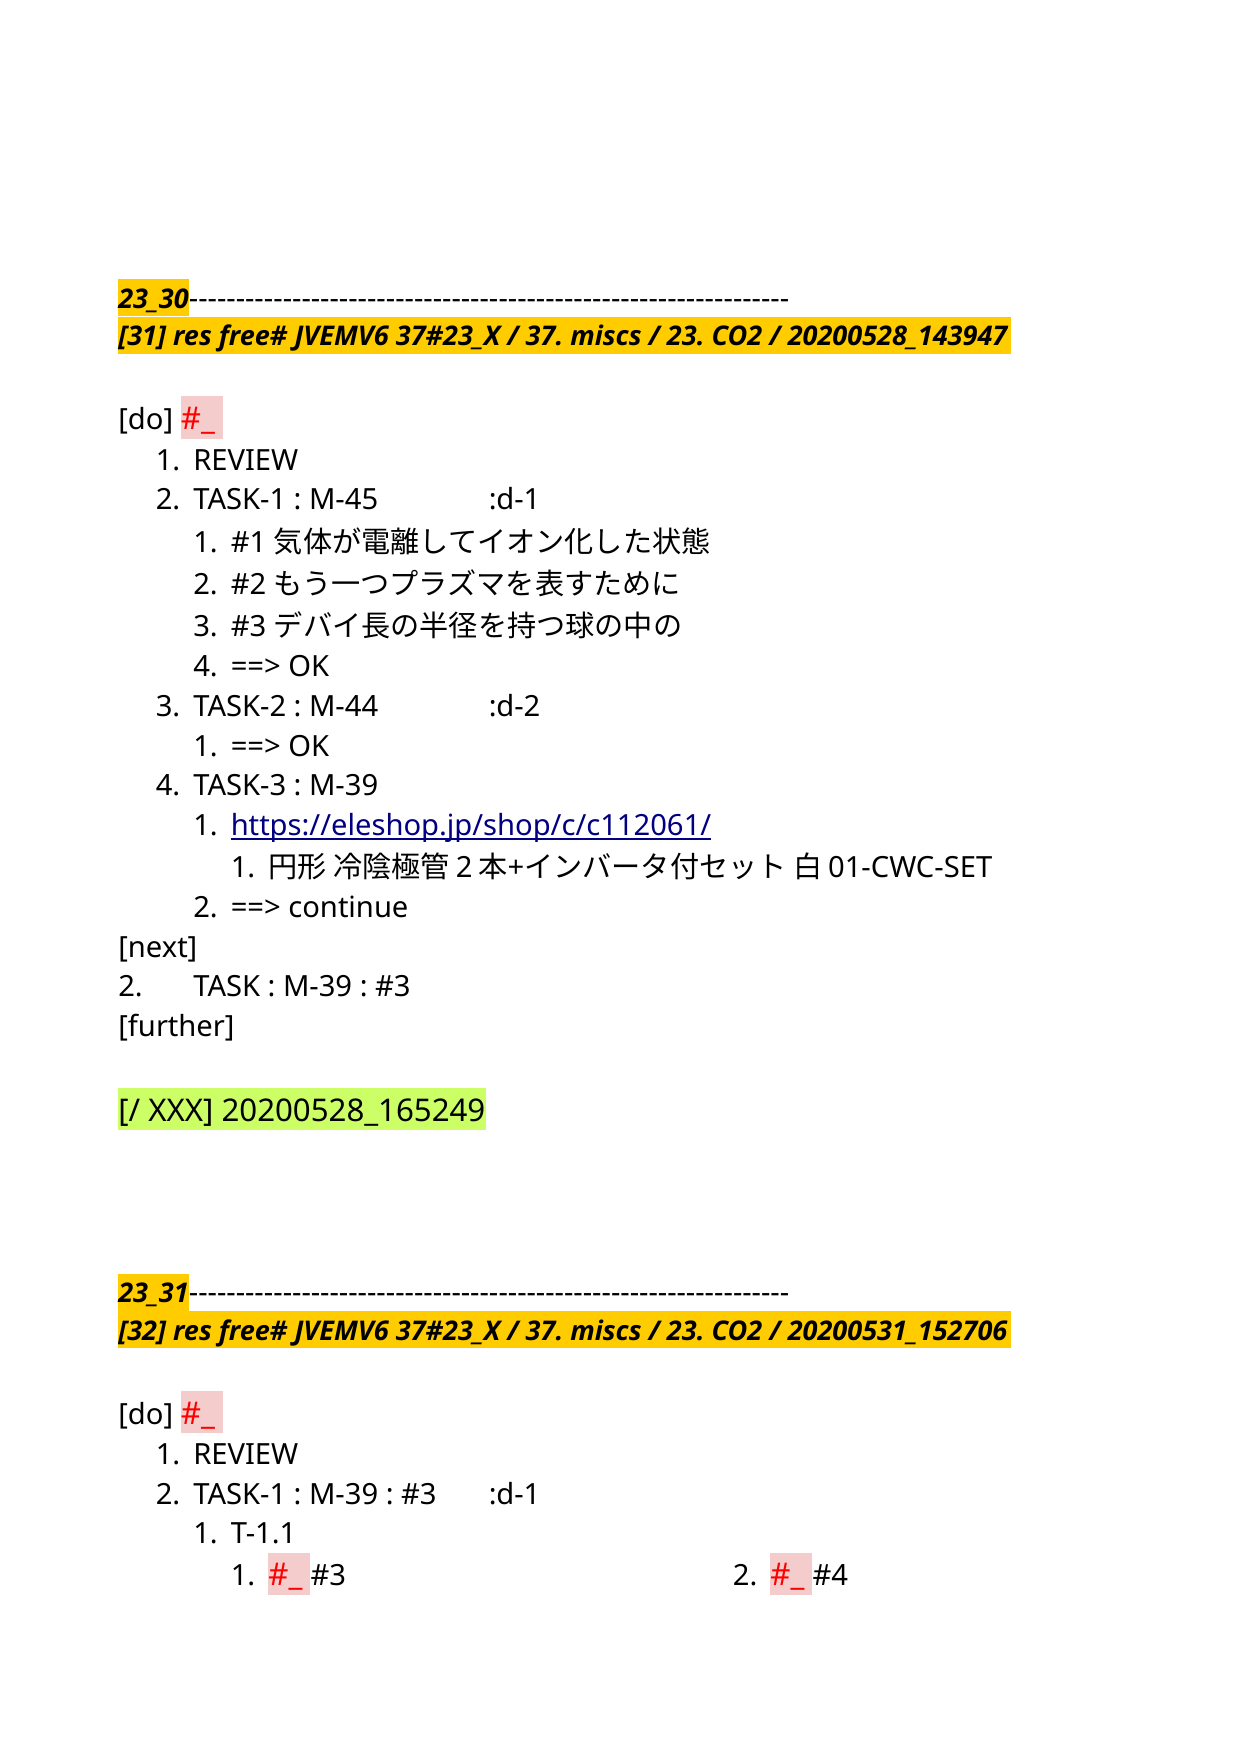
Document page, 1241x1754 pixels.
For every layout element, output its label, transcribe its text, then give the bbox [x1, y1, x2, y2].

text 23_30---------------------------------------------------------------- [118, 277, 1122, 317]
list ==> continue [193, 886, 1122, 926]
text [next] [118, 926, 1122, 966]
list #_ #4 [733, 1552, 1122, 1595]
text [32] res free# JVEMV6 37#23_X / 37. miscs / 23. CO2 / 20200531_152706 [118, 1311, 1122, 1348]
list T-1.1 [193, 1513, 1122, 1552]
list ==> OK [193, 725, 1122, 764]
text [further] [118, 1005, 1122, 1045]
text [/ XXX] 20200528_165249 [118, 1045, 1122, 1130]
list TASK : M-39 : #3 [118, 966, 1122, 1005]
list TASK-2 : M-44 :d-2 [156, 685, 1122, 725]
text [31] res free# JVEMV6 37#23_X / 37. miscs / 23. CO2 / 20200528_143947 [118, 317, 1122, 354]
text 23_31---------------------------------------------------------------- [118, 1272, 1122, 1311]
list TASK-1 : M-45 :d-1 [156, 478, 1122, 518]
list TASK-3 : M-39 [156, 764, 1122, 804]
list #2 もう一つプラズマを表すために [193, 561, 1122, 603]
list #_ #3 [231, 1552, 620, 1595]
list ==> OK [193, 645, 1122, 685]
list TASK-1 : M-39 : #3 :d-1 [156, 1473, 1122, 1513]
list REVIEW [156, 1433, 1122, 1473]
list #3 デバイ長の半径を持つ球の中の [193, 603, 1122, 645]
list https://eleshop.jp/shop/c/c112061/ [193, 804, 1122, 844]
list REVIEW [156, 439, 1122, 478]
text [do] #_ [118, 396, 1122, 439]
text [do] #_ [118, 1391, 1122, 1433]
list #1 気体が電離してイオン化した状態 [193, 518, 1122, 561]
list 円形 冷陰極管2本+インバータ付セット 白01-CWC-SET [231, 844, 1122, 886]
